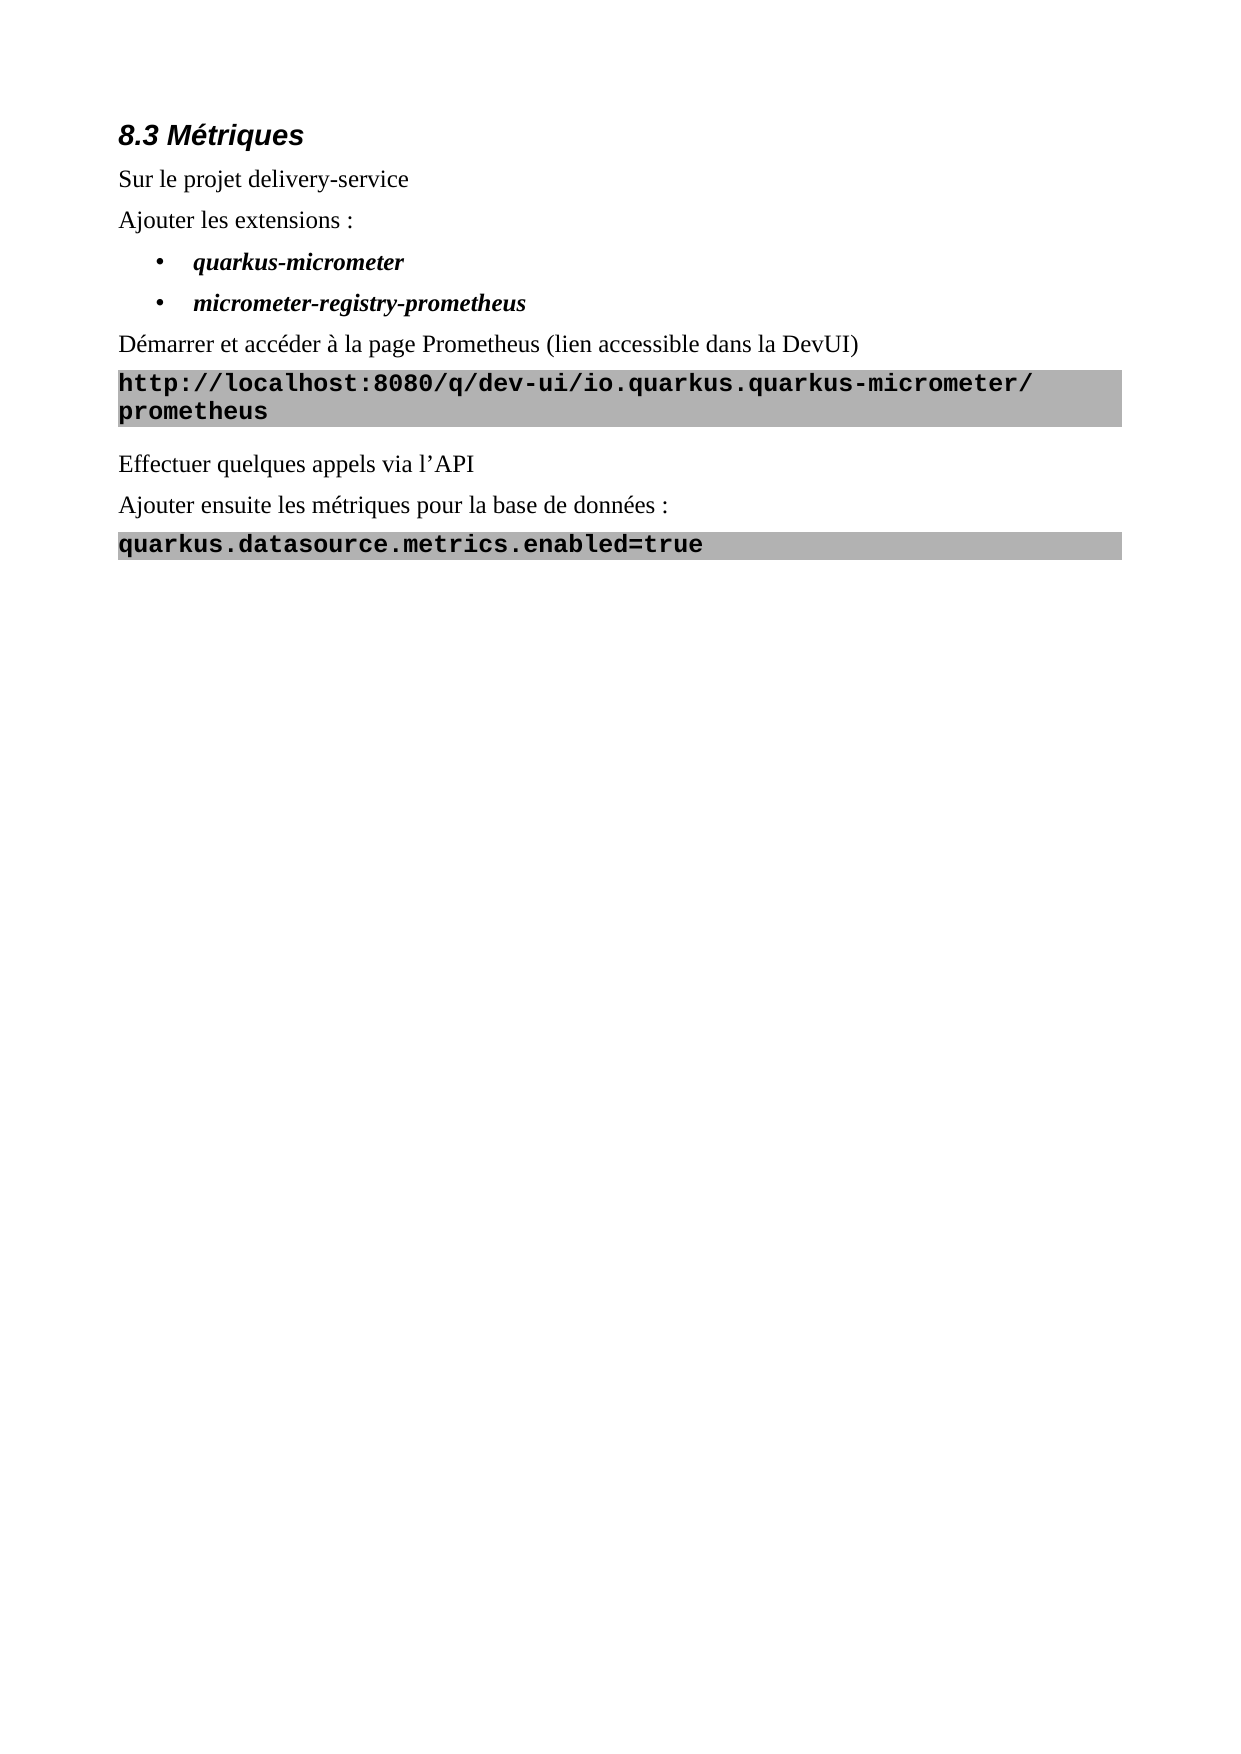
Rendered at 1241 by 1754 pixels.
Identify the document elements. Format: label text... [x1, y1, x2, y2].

text http://localhost:8080/q/dev-ui/io.quarkus.quarkus-micrometer/prometheus [268, 370, 1122, 427]
text Ajouter ensuite les métriques pour la base de données : [118, 490, 1122, 519]
subtitle 8.3 Métriques [118, 118, 1122, 152]
text Effectuer quelques appels via l’API [118, 449, 1122, 478]
text quarkus.datasource.metrics.enabled=true [703, 532, 1122, 560]
text Démarrer et accéder à la page Prometheus (lien accessible dans la DevUI) [118, 329, 1122, 358]
text Sur le projet delivery-service [118, 164, 1122, 193]
text Ajouter les extensions : [118, 205, 1122, 234]
list quarkus-micrometer [156, 247, 1122, 275]
list micrometer-registry-prometheus [156, 288, 1122, 317]
